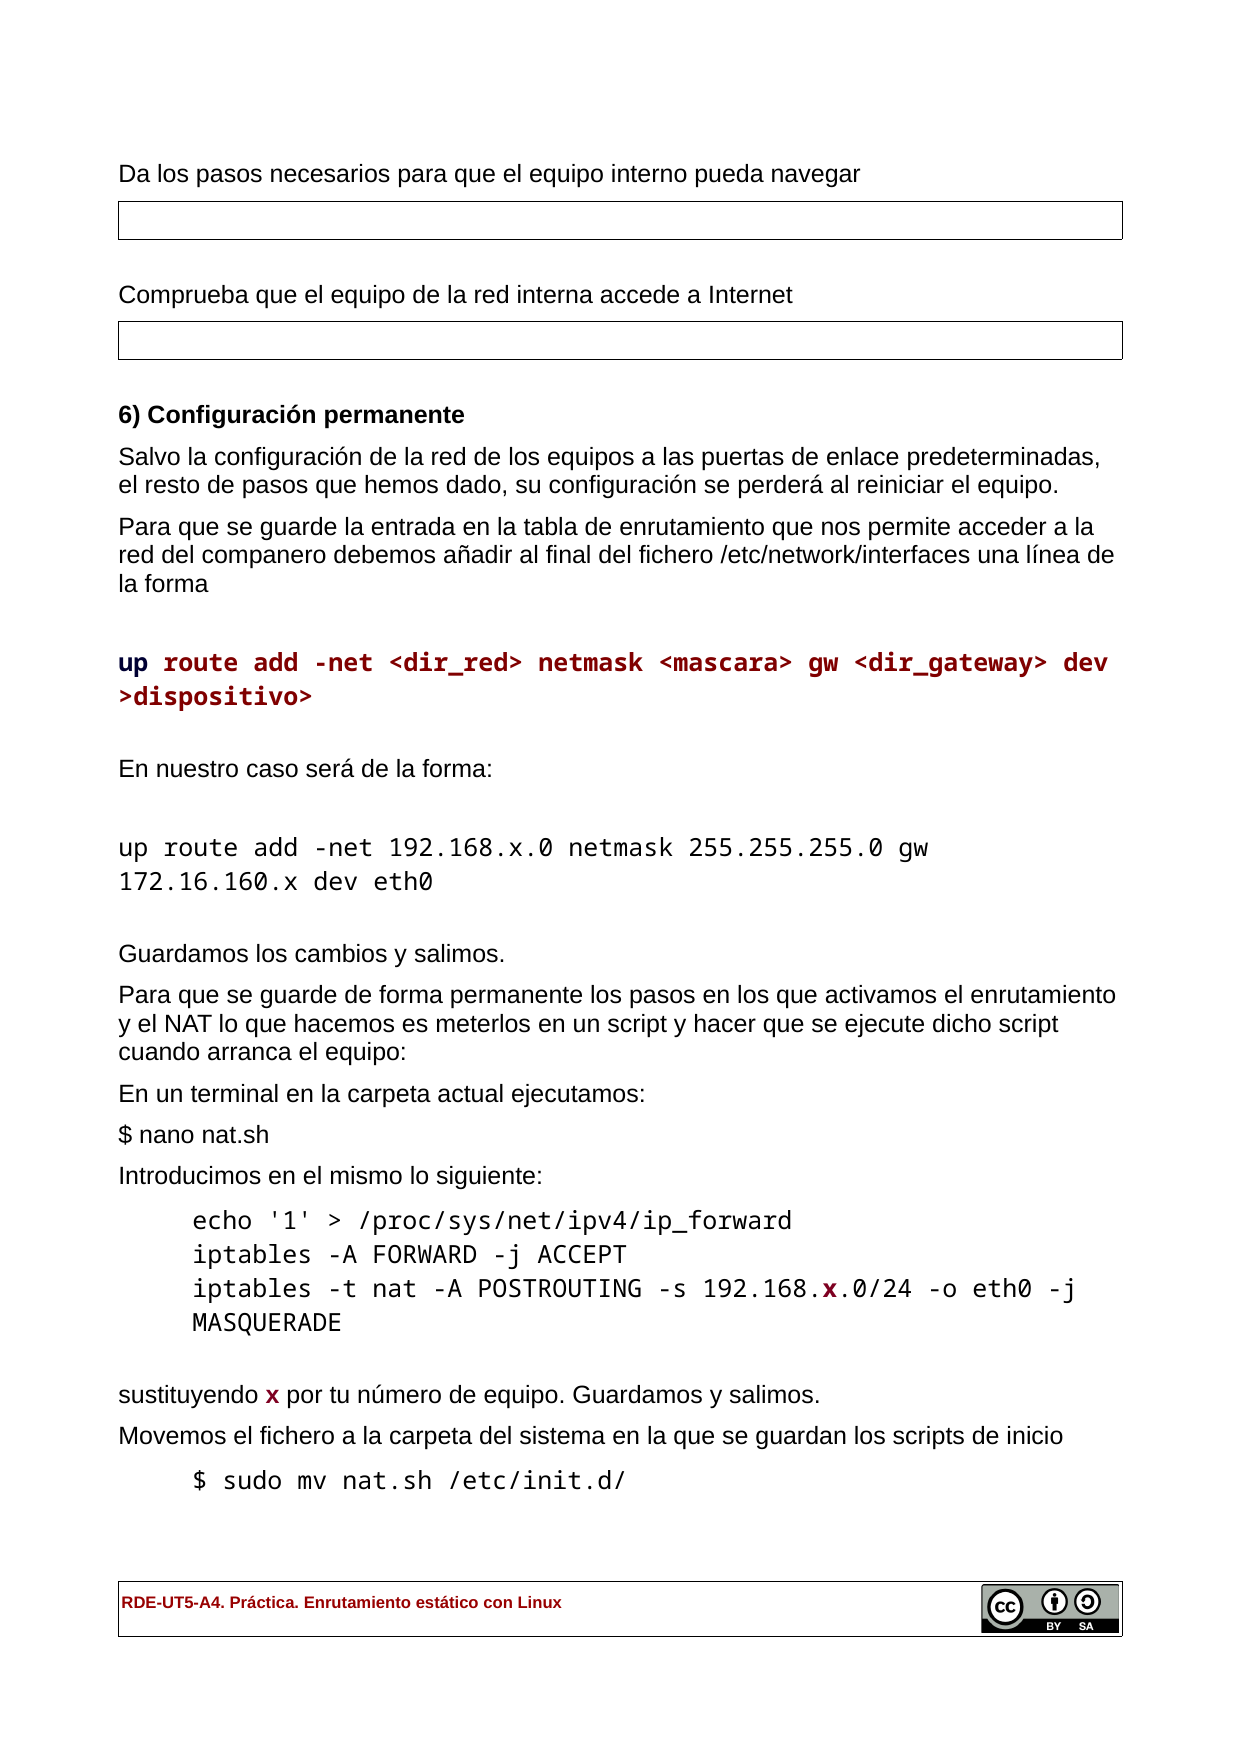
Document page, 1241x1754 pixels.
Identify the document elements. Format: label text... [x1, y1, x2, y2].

text $ sudo mv nat.sh /etc/init.d/ [192, 1462, 1122, 1496]
text $ nano nat.sh [118, 1120, 1122, 1148]
text Comprueba que el equipo de la red interna accede a Internet [118, 280, 1122, 309]
table_header [119, 202, 1122, 238]
text Movemos el fichero a la carpeta del sistema en la que se guardan los scripts de inicio [118, 1421, 1122, 1450]
text sustituyendo x por tu número de equipo. Guardamos y salimos. [118, 1380, 1122, 1408]
text En un terminal en la carpeta actual ejecutamos: [118, 1078, 1122, 1107]
text up route add -net <dir_red> netmask <mascara> gw <dir_gateway> dev >dispositivo> [118, 644, 1122, 713]
text Salvo la configuración de la red de los equipos a las puertas de enlace predeterminadas, el resto de pasos que hemos dado, su configuración se perderá al reiniciar el equipo. [118, 442, 1122, 499]
text Da los pasos necesarios para que el equipo interno pueda navegar [118, 159, 1122, 188]
text En nuestro caso será de la forma: [118, 754, 1122, 783]
text Para que se guarde la entrada en la tabla de enrutamiento que nos permite acceder a la red del companero debemos añadir al final del fichero /etc/network/interfaces una línea de la forma [118, 512, 1122, 598]
text Guardamos los cambios y salimos. [118, 938, 1122, 967]
text Para que se guarde de forma permanente los pasos en los que activamos el enrutamiento y el NAT lo que hacemos es meterlos en un script y hacer que se ejecute dicho script cuando arranca el equipo: [118, 980, 1122, 1066]
text echo '1' > /proc/sys/net/ipv4/ip_forward [192, 1202, 1122, 1236]
text iptables -A FORWARD -j ACCEPT [192, 1236, 1122, 1270]
text Introducimos en el mismo lo siguiente: [118, 1161, 1122, 1190]
table_header [119, 322, 1122, 359]
picture [981, 1584, 1119, 1633]
text iptables -t nat -A POSTROUTING -s 192.168.x.0/24 -o eth0 -j MASQUERADE [192, 1270, 1122, 1338]
text 6) Configuración permanente [118, 400, 1122, 429]
text up route add -net 192.168.x.0 netmask 255.255.255.0 gw 172.16.160.x dev eth0 [118, 829, 1122, 897]
